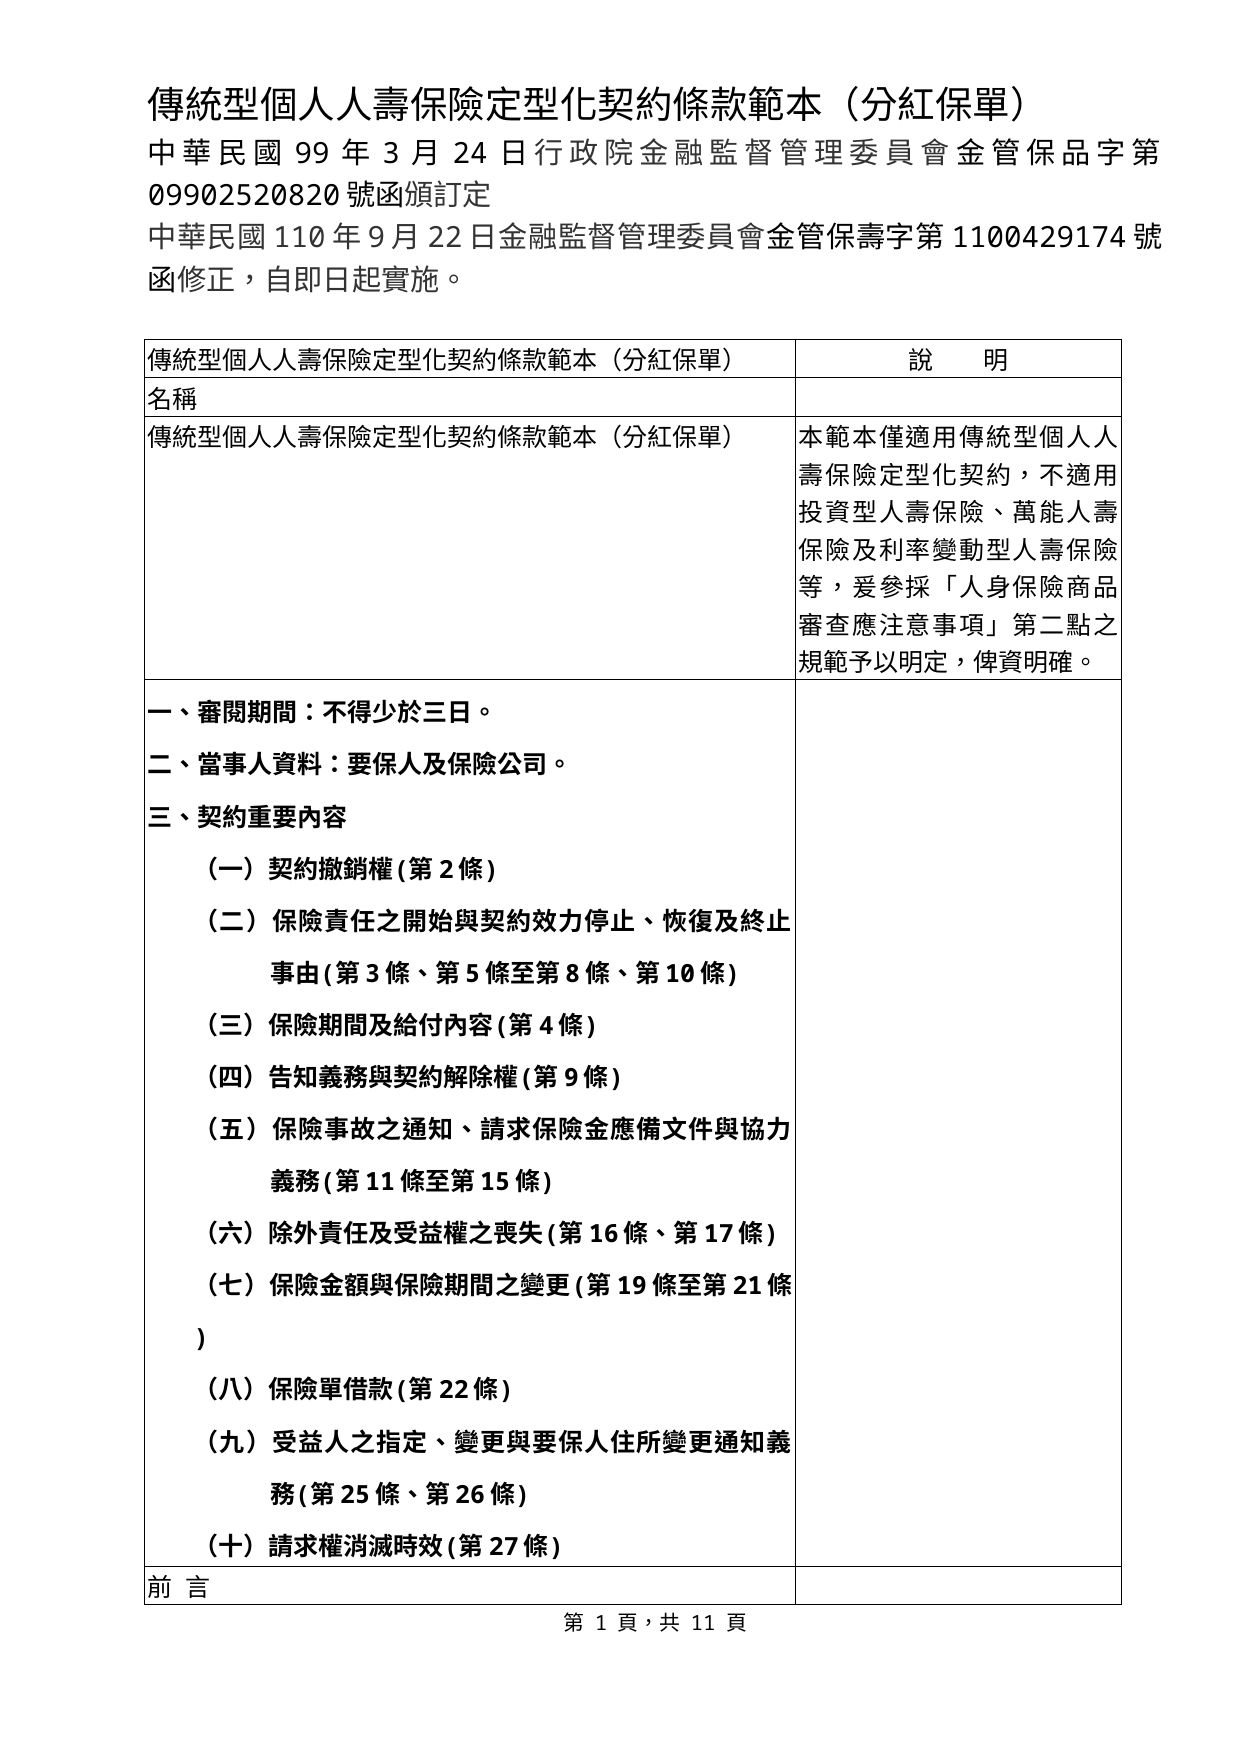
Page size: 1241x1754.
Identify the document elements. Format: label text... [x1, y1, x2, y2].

text 中華民國110年9月22日金融監督管理委員會金管保壽字第1100429174號函修正，自即日起實施。 [148, 214, 1162, 299]
table_header 傳統型個人人壽保險定型化契約條款範本（分紅保單） [145, 340, 795, 377]
table_cell 傳統型個人人壽保險定型化契約條款範本（分紅保單） [145, 417, 795, 679]
table_cell [796, 378, 1121, 416]
text 傳統型個人人壽保險定型化契約條款範本（分紅保單） [148, 75, 1162, 129]
table_cell 名稱 [145, 378, 795, 416]
table_cell 前 言 [145, 1567, 795, 1604]
table_header 說 明 [796, 340, 1121, 377]
table_cell 本範本僅適用傳統型個人人壽保險定型化契約，不適用投資型人壽保險、萬能人壽保險及利率變動型人壽保險等，爰參採「人身保險商品審查應注意事項」第二點之規範予以明定，俾資明確。 [796, 417, 1121, 679]
table_cell [796, 680, 1121, 1566]
table_cell 一、審閱期間：不得少於三日。 二、當事人資料：要保人及保險公司。 三、契約重要內容 （一）契約撤銷權(第2條) （二）保險責任之開始與契約效力停止、恢復及終止事由(第3條、第5條至第8條、第10條) （三）保險期間及給付內容(第4條) （四）告知義務與契約解除權(第9條) （五）保險事故之通知、請求保險金應備文件與協力義務(第11條至第15條) （六）除外責任及受益權之喪失(第16條、第17條) （七）保險金額與保險期間之變更(第19條至第21條) （八）保險單借款(第22條) （九）受益人之指定、變更與要保人住所變更通知義務(第25條、第26條) （十）請求權消滅時效(第27條) [145, 680, 795, 1566]
table_cell [796, 1567, 1121, 1604]
text 中華民國99年3月24日行政院金融監督管理委員會金管保品字第09902520820號函頒訂定 [148, 129, 1162, 214]
